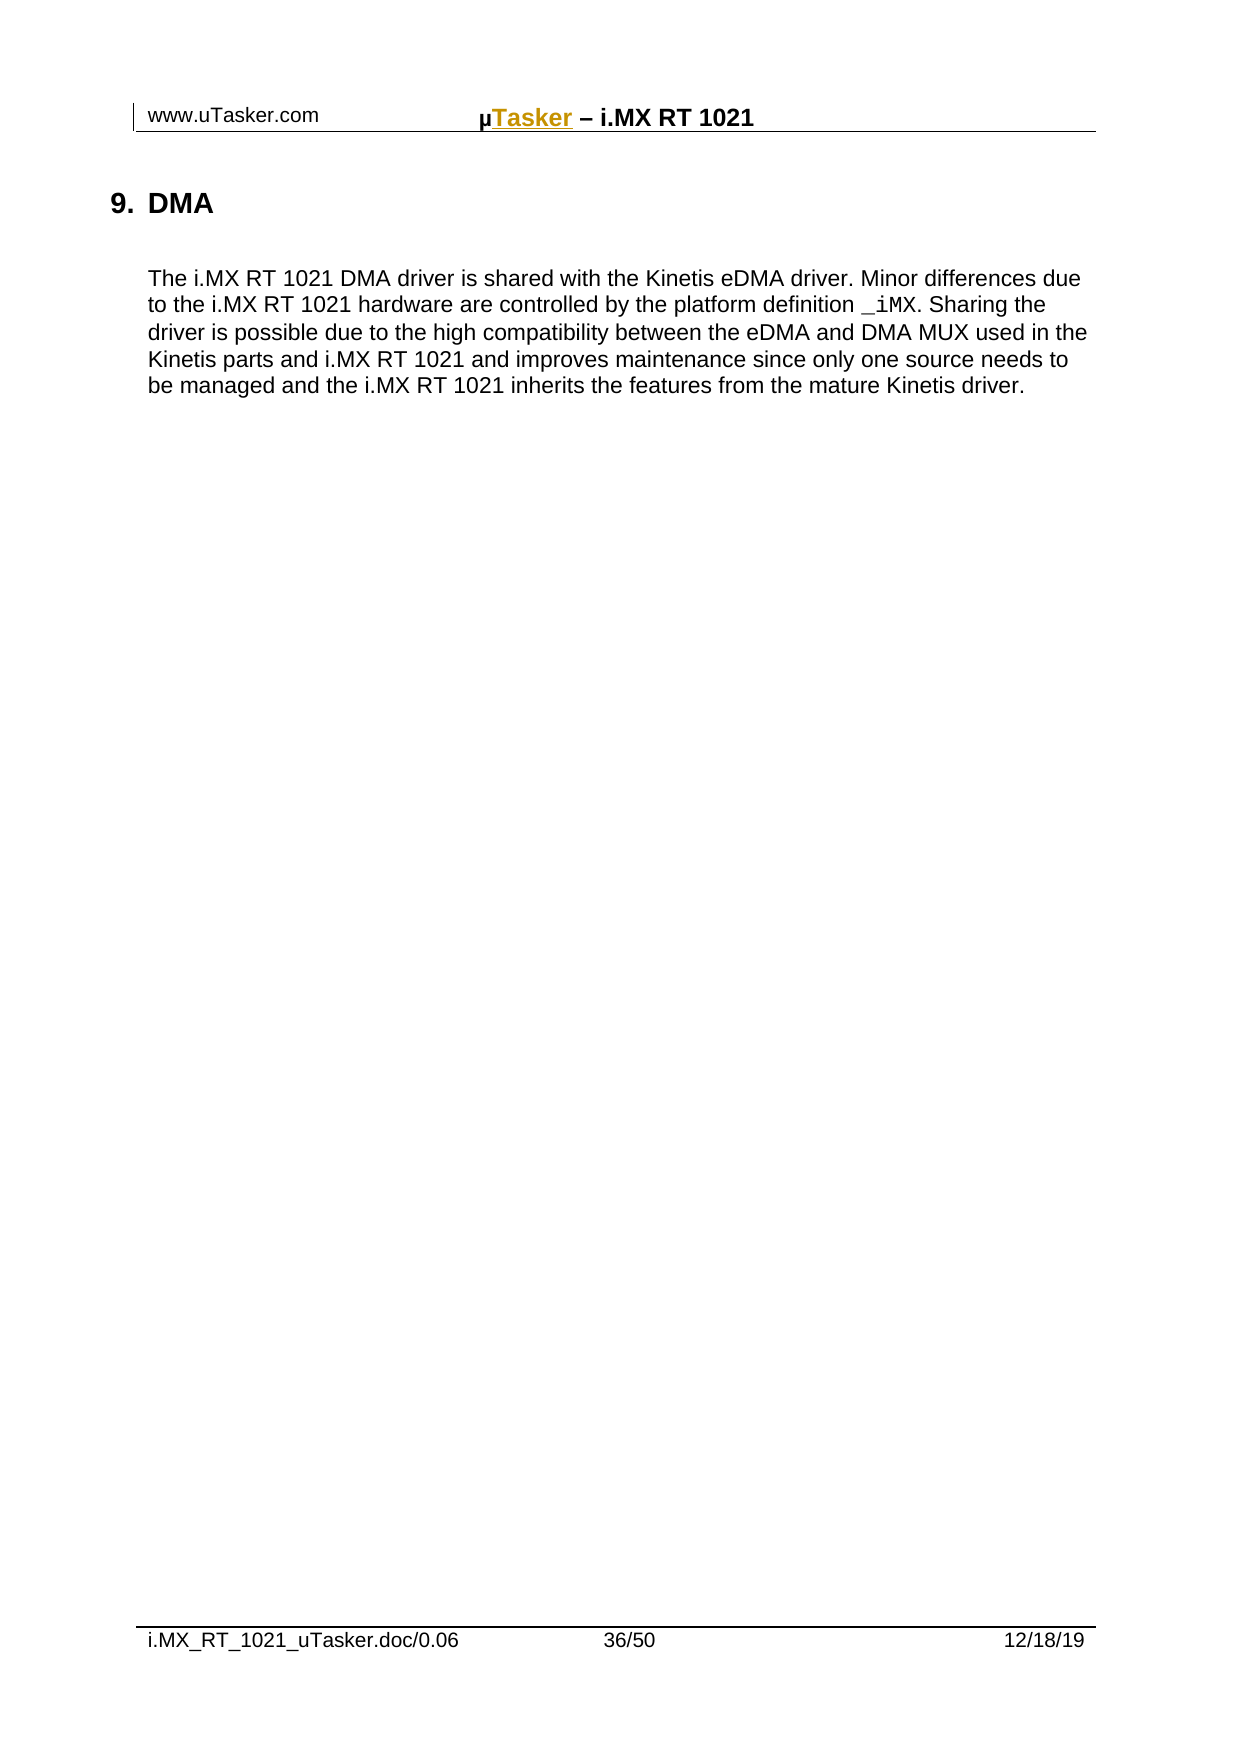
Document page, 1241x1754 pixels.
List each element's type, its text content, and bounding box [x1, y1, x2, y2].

text The i.MX RT 1021 DMA driver is shared with the Kinetis eDMA driver. Minor differences due to the i.MX RT 1021 hardware are controlled by the platform definition _iMX. Sharing the driver is possible due to the high compatibility between the eDMA and DMA MUX used in the Kinetis parts and i.MX RT 1021 and improves maintenance since only one source needs to be managed and the i.MX RT 1021 inherits the features from the mature Kinetis driver. [148, 265, 1093, 398]
subtitle DMA [110, 186, 1093, 219]
